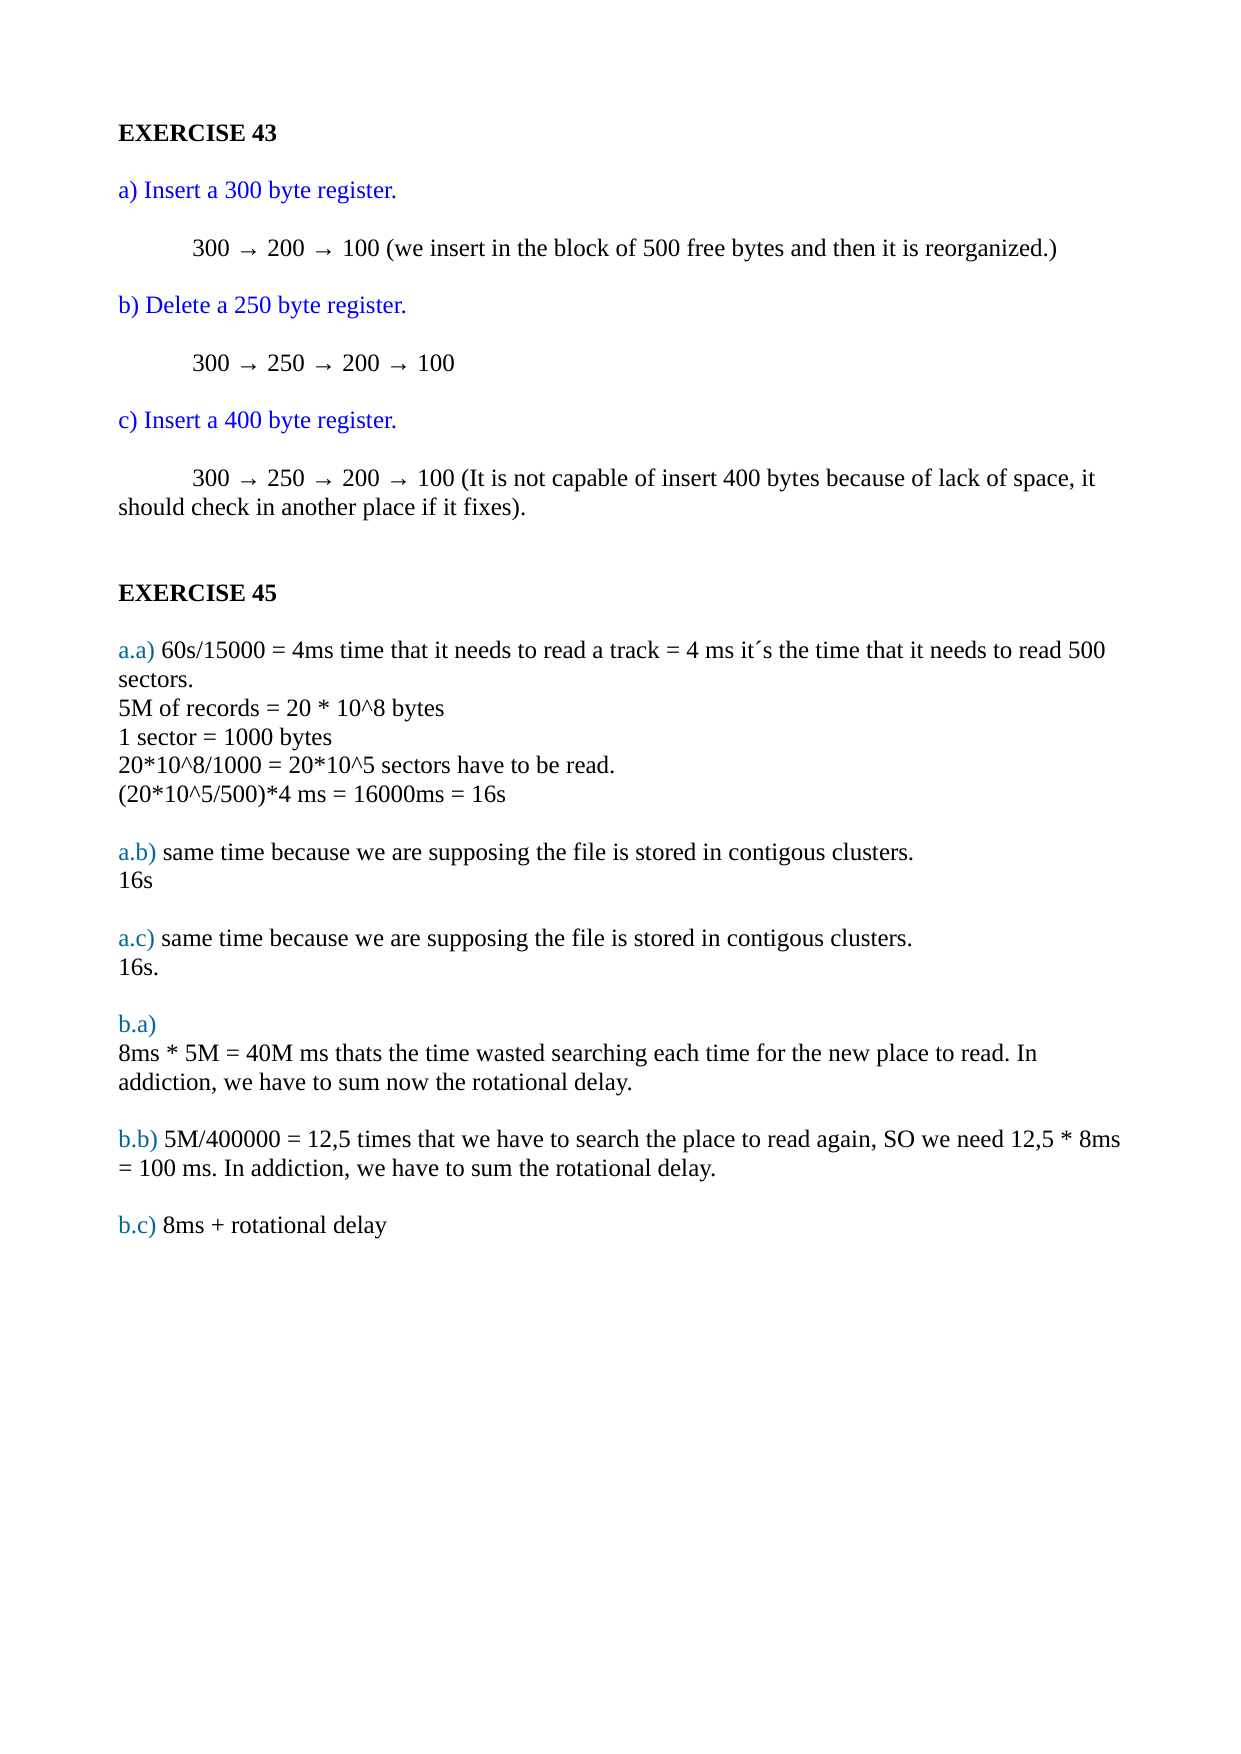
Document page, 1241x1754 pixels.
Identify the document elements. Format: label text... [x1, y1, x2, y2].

text a) Insert a 300 byte register. [118, 176, 1122, 204]
text 300 → 250 → 200 → 100 [118, 348, 1122, 377]
text 1 sector = 1000 bytes [118, 722, 1122, 751]
text 8ms * 5M = 40M ms thats the time wasted searching each time for the new place to read. In addiction, we have to sum now the rotational delay. [118, 1038, 1122, 1096]
text EXERCISE 45 [118, 578, 1122, 607]
text 5M of records = 20 * 10^8 bytes [118, 693, 1122, 722]
text c) Insert a 400 byte register. [118, 406, 1122, 434]
text 16s [118, 866, 1122, 894]
text a.c) same time because we are supposing the file is stored in contigous clusters. [118, 923, 1122, 952]
text b) Delete a 250 byte register. [118, 291, 1122, 319]
text a.b) same time because we are supposing the file is stored in contigous clusters. [118, 837, 1122, 866]
text a.a) 60s/15000 = 4ms time that it needs to read a track = 4 ms it´s the time that it needs to read 500 sectors. [118, 636, 1122, 693]
text 20*10^8/1000 = 20*10^5 sectors have to be read. [118, 751, 1122, 779]
text b.c) 8ms + rotational delay [118, 1211, 1122, 1239]
text EXERCISE 43 [118, 118, 1122, 147]
text 300 → 200 → 100 (we insert in the block of 500 free bytes and then it is reorganized.) [118, 233, 1122, 262]
text b.b) 5M/400000 = 12,5 times that we have to search the place to read again, SO we need 12,5 * 8ms = 100 ms. In addiction, we have to sum the rotational delay. [118, 1124, 1122, 1182]
text 16s. [118, 952, 1122, 981]
text b.a) [118, 1009, 1122, 1038]
text (20*10^5/500)*4 ms = 16000ms = 16s [118, 779, 1122, 808]
text 300 → 250 → 200 → 100 (It is not capable of insert 400 bytes because of lack of space, it should check in another place if it fixes). [118, 463, 1122, 521]
